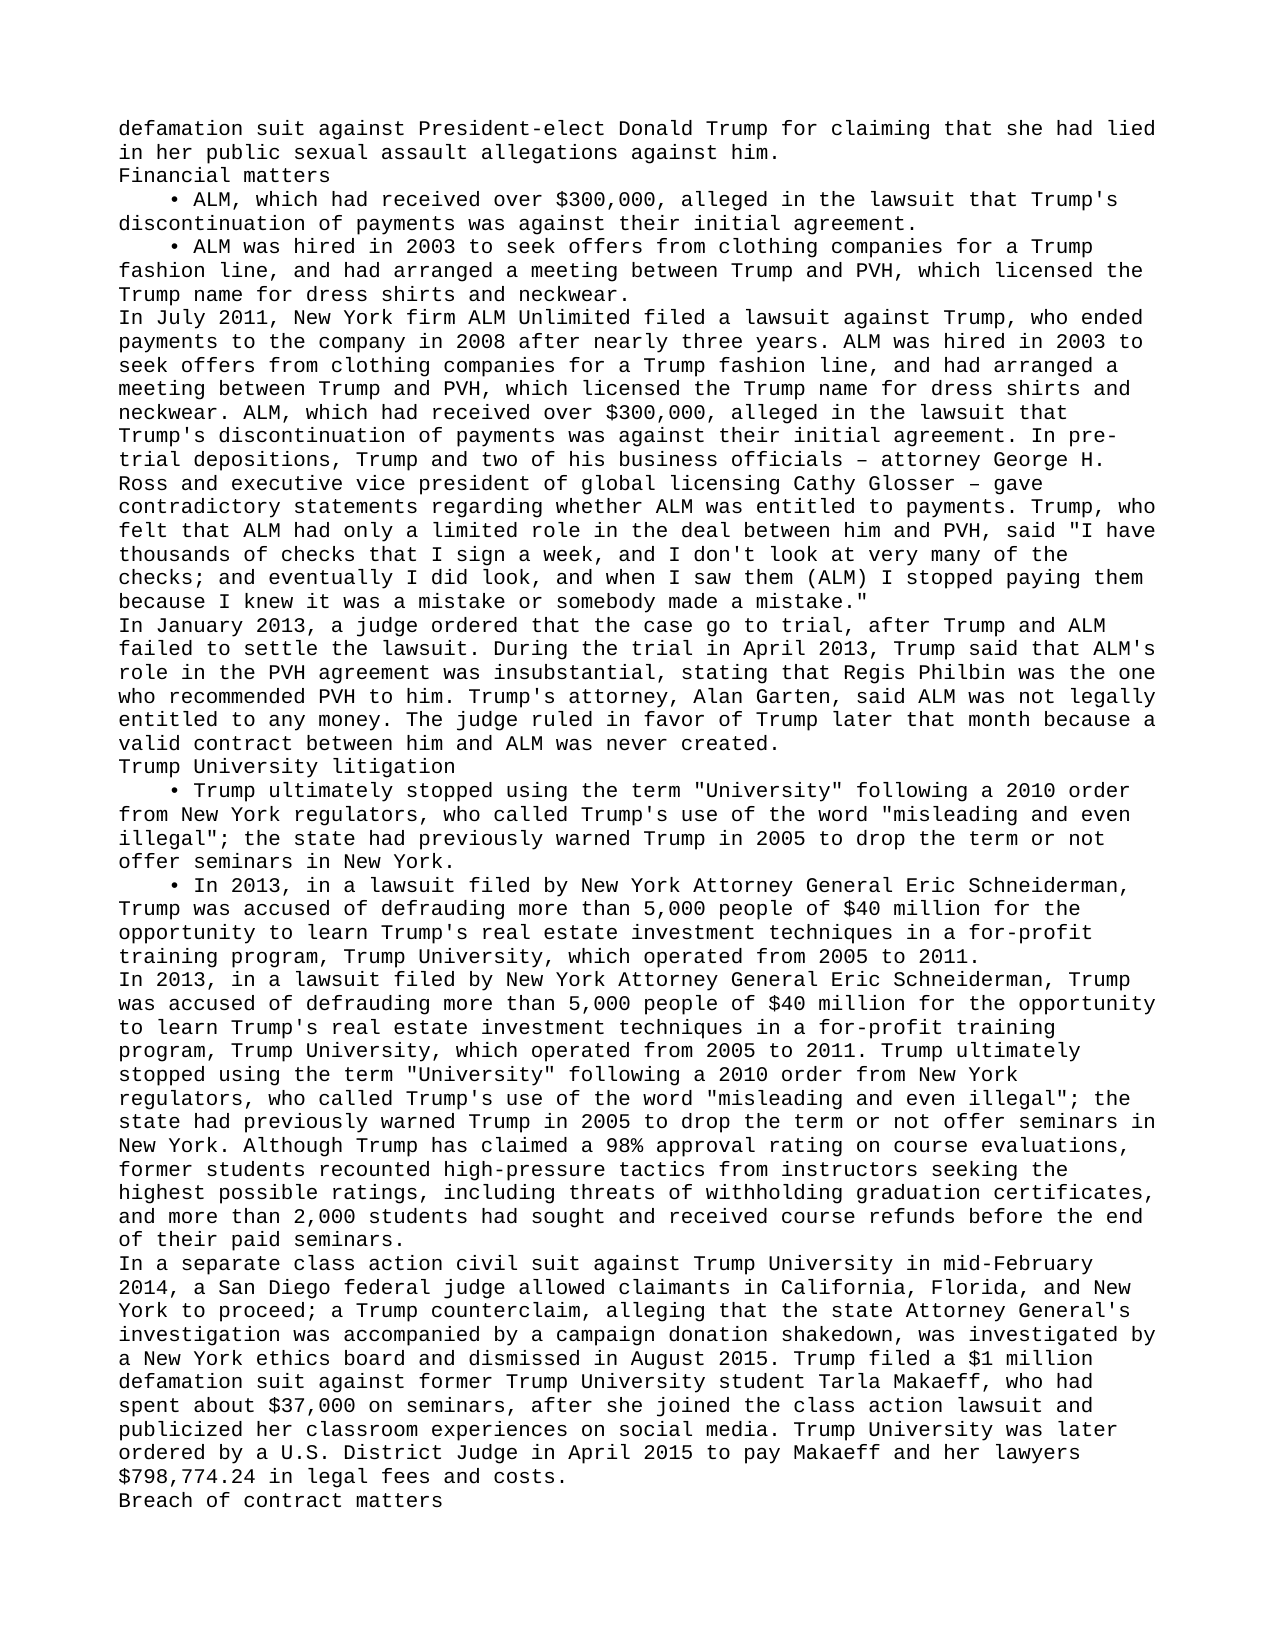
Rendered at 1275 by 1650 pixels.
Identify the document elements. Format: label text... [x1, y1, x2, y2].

text Financial matters [118, 165, 1157, 189]
text In a separate class action civil suit against Trump University in mid-February 2014, a San Diego federal judge allowed claimants in California, Florida, and New York to proceed; a Trump counterclaim, alleging that the state Attorney General's investigation was accompanied by a campaign donation shakedown, was investigated by a New York ethics board and dismissed in August 2015. Trump filed a $1 million defamation suit against former Trump University student Tarla Makaeff, who had spent about $37,000 on seminars, after she joined the class action lawsuit and publicized her classroom experiences on social media. Trump University was later ordered by a U.S. District Judge in April 2015 to pay Makaeff and her lawyers $798,774.24 in legal fees and costs. [118, 1253, 1157, 1489]
text defamation suit against President-elect Donald Trump for claiming that she had lied in her public sexual assault allegations against him. [118, 118, 1157, 165]
text In 2013, in a lawsuit filed by New York Attorney General Eric Schneiderman, Trump was accused of defrauding more than 5,000 people of $40 million for the opportunity to learn Trump's real estate investment techniques in a for-profit training program, Trump University, which operated from 2005 to 2011. Trump ultimately stopped using the term "University" following a 2010 order from New York regulators, who called Trump's use of the word "misleading and even illegal"; the state had previously warned Trump in 2005 to drop the term or not offer seminars in New York. Although Trump has claimed a 98% approval rating on course evaluations, former students recounted high-pressure tactics from instructors seeking the highest possible ratings, including threats of withholding graduation certificates, and more than 2,000 students had sought and received course refunds before the end of their paid seminars. [118, 969, 1157, 1253]
text Breach of contract matters [118, 1489, 1157, 1513]
text • ALM, which had received over $300,000, alleged in the lawsuit that Trump's discontinuation of payments was against their initial agreement. [118, 189, 1157, 236]
text • In 2013, in a lawsuit filed by New York Attorney General Eric Schneiderman, Trump was accused of defrauding more than 5,000 people of $40 million for the opportunity to learn Trump's real estate investment techniques in a for-profit training program, Trump University, which operated from 2005 to 2011. [118, 875, 1157, 969]
text • ALM was hired in 2003 to seek offers from clothing companies for a Trump fashion line, and had arranged a meeting between Trump and PVH, which licensed the Trump name for dress shirts and neckwear. [118, 236, 1157, 307]
text In January 2013, a judge ordered that the case go to trial, after Trump and ALM failed to settle the lawsuit. During the trial in April 2013, Trump said that ALM's role in the PVH agreement was insubstantial, stating that Regis Philbin was the one who recommended PVH to him. Trump's attorney, Alan Garten, said ALM was not legally entitled to any money. The judge ruled in favor of Trump later that month because a valid contract between him and ALM was never created. [118, 615, 1157, 757]
text • Trump ultimately stopped using the term "University" following a 2010 order from New York regulators, who called Trump's use of the word "misleading and even illegal"; the state had previously warned Trump in 2005 to drop the term or not offer seminars in New York. [118, 780, 1157, 875]
text In July 2011, New York firm ALM Unlimited filed a lawsuit against Trump, who ended payments to the company in 2008 after nearly three years. ALM was hired in 2003 to seek offers from clothing companies for a Trump fashion line, and had arranged a meeting between Trump and PVH, which licensed the Trump name for dress shirts and neckwear. ALM, which had received over $300,000, alleged in the lawsuit that Trump's discontinuation of payments was against their initial agreement. In pre-trial depositions, Trump and two of his business officials – attorney George H. Ross and executive vice president of global licensing Cathy Glosser – gave contradictory statements regarding whether ALM was entitled to payments. Trump, who felt that ALM had only a limited role in the deal between him and PVH, said "I have thousands of checks that I sign a week, and I don't look at very many of the checks; and eventually I did look, and when I saw them (ALM) I stopped paying them because I knew it was a mistake or somebody made a mistake." [118, 307, 1157, 615]
text Trump University litigation [118, 757, 1157, 780]
